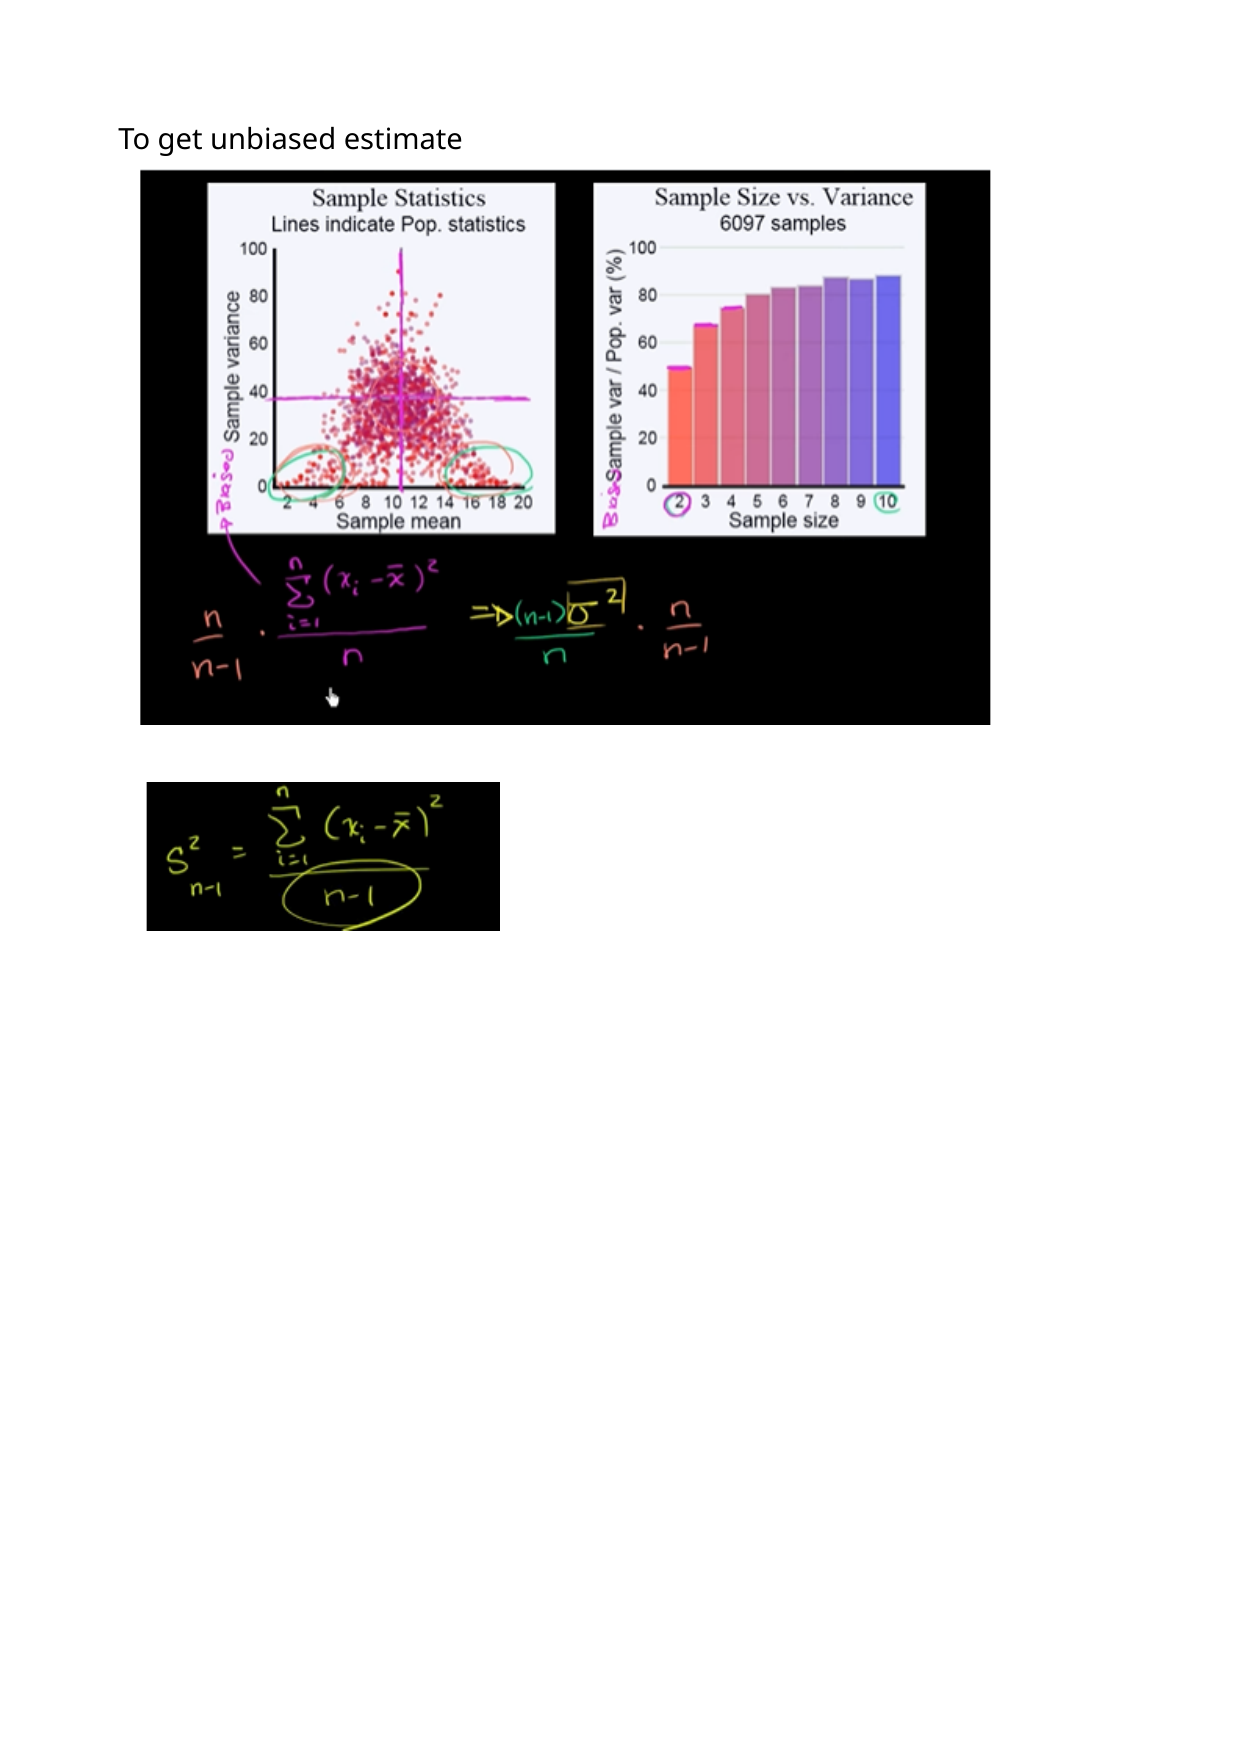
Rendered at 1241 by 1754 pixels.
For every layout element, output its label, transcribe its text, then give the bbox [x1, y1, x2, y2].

picture [140, 169, 991, 725]
text To get unbiased estimate [118, 118, 1122, 158]
picture [146, 782, 500, 931]
